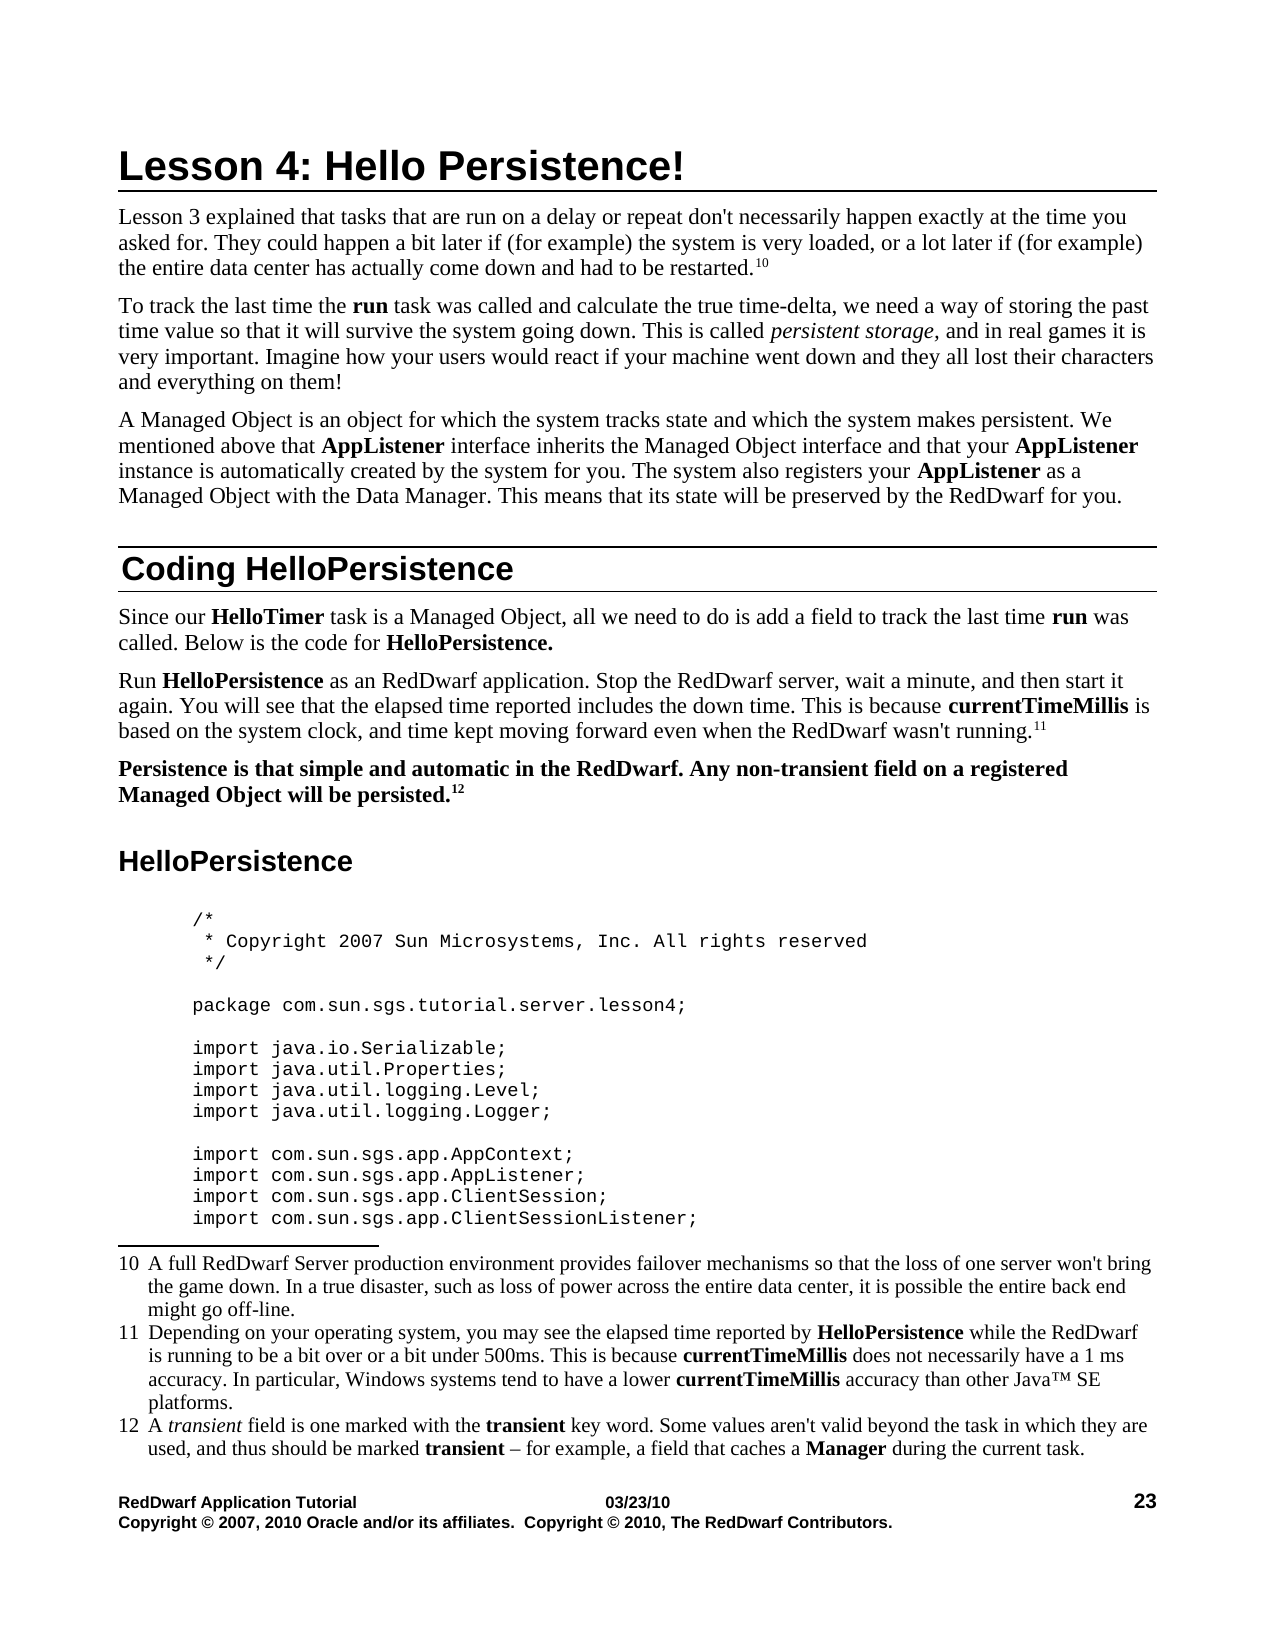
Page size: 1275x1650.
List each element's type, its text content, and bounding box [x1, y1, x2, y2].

subtitle HelloPersistence [118, 845, 1157, 877]
text /* * Copyright 2007 Sun Microsystems, Inc. All rights reserved */ package com.sun.sgs.tutorial.server.lesson4; import java.io.Serializable; import java.util.Properties; import java.util.logging.Level; import java.util.logging.Logger; import com.sun.sgs.app.AppContext; import com.sun.sgs.app.AppListener; import com.sun.sgs.app.ClientSession; import com.sun.sgs.app.ClientSessionListener; [192, 911, 1098, 1230]
text Lesson 3 explained that tasks that are run on a delay or repeat don't necessarily happen exactly at the time you asked for. They could happen a bit later if (for example) the system is very loaded, or a lot later if (for example) the entire data center has actually come down and had to be restarted. [118, 204, 1157, 281]
text To track the last time the run task was called and calculate the true time-delta, we need a way of storing the past time value so that it will survive the system going down. This is called persistent storage, and in real games it is very important. Imagine how your users would react if your machine went down and they all lost their characters and everything on them! [118, 293, 1157, 395]
text Since our HelloTimer task is a Managed Object, all we need to do is add a field to track the last time run was called. Below is the code for HelloPersistence. [118, 604, 1157, 655]
subtitle Coding HelloPersistence [118, 548, 1157, 591]
text A Managed Object is an object for which the system tracks state and which the system makes persistent. We mentioned above that AppListener interface inherits the Managed Object interface and that your AppListener instance is automatically created by the system for you. The system also registers your AppListener as a Managed Object with the Data Manager. This means that its state will be preserved by the RedDwarf for you. [118, 407, 1157, 509]
text Run HelloPersistence as an RedDwarf application. Stop the RedDwarf server, wait a minute, and then start it again. You will see that the elapsed time reported includes the down time. This is because currentTimeMillis is based on the system clock, and time kept moving forward even when the RedDwarf wasn't running. [118, 668, 1157, 744]
text A transient field is one marked with the transient key word. Some values aren't valid beyond the task in which they are used, and thus should be marked transient – for example, a field that caches a Manager during the current task. [118, 1414, 1157, 1460]
text Depending on your operating system, you may see the elapsed time reported by HelloPersistence while the RedDwarf is running to be a bit over or a bit under 500ms. This is because currentTimeMillis does not necessarily have a 1 ms accuracy. In particular, Windows systems tend to have a lower currentTimeMillis accuracy than other Java™ SE platforms. [118, 1321, 1157, 1414]
text Persistence is that simple and automatic in the RedDwarf. Any non-transient field on a registered Managed Object will be persisted. [118, 756, 1157, 807]
subtitle Lesson 4: Hello Persistence! [118, 143, 1157, 190]
text A full RedDwarf Server production environment provides failover mechanisms so that the loss of one server won't bring the game down. In a true disaster, such as loss of power across the entire data center, it is possible the entire back end might go off-line. [118, 1252, 1157, 1321]
